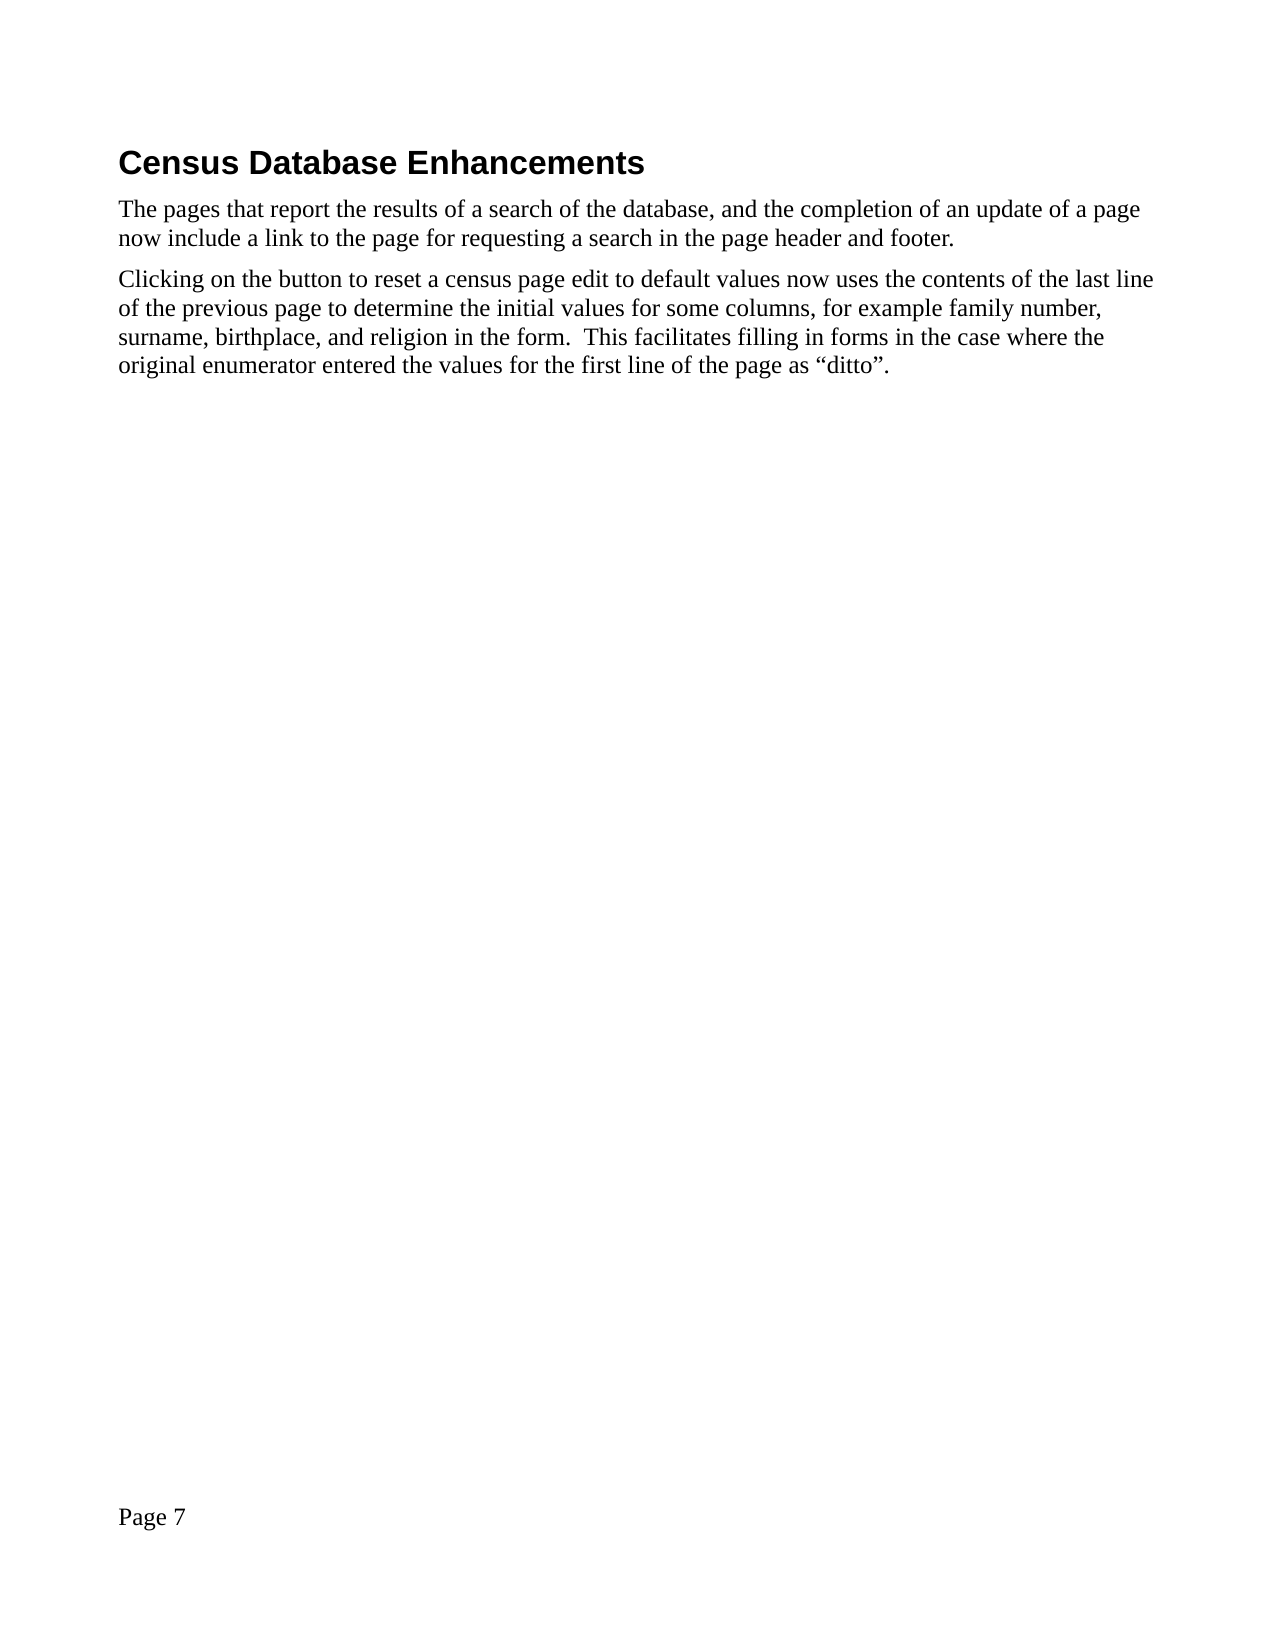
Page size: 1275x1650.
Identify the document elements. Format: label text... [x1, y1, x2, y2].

text Clicking on the button to reset a census page edit to default values now uses the contents of the last line of the previous page to determine the initial values for some columns, for example family number, surname, birthplace, and religion in the form. This facilitates filling in forms in the case where the original enumerator entered the values for the first line of the page as “ditto”. [118, 264, 1157, 379]
text The pages that report the results of a search of the database, and the completion of an update of a page now include a link to the page for requesting a search in the page header and footer. [118, 194, 1157, 252]
subtitle Census Database Enhancements [118, 143, 1157, 182]
